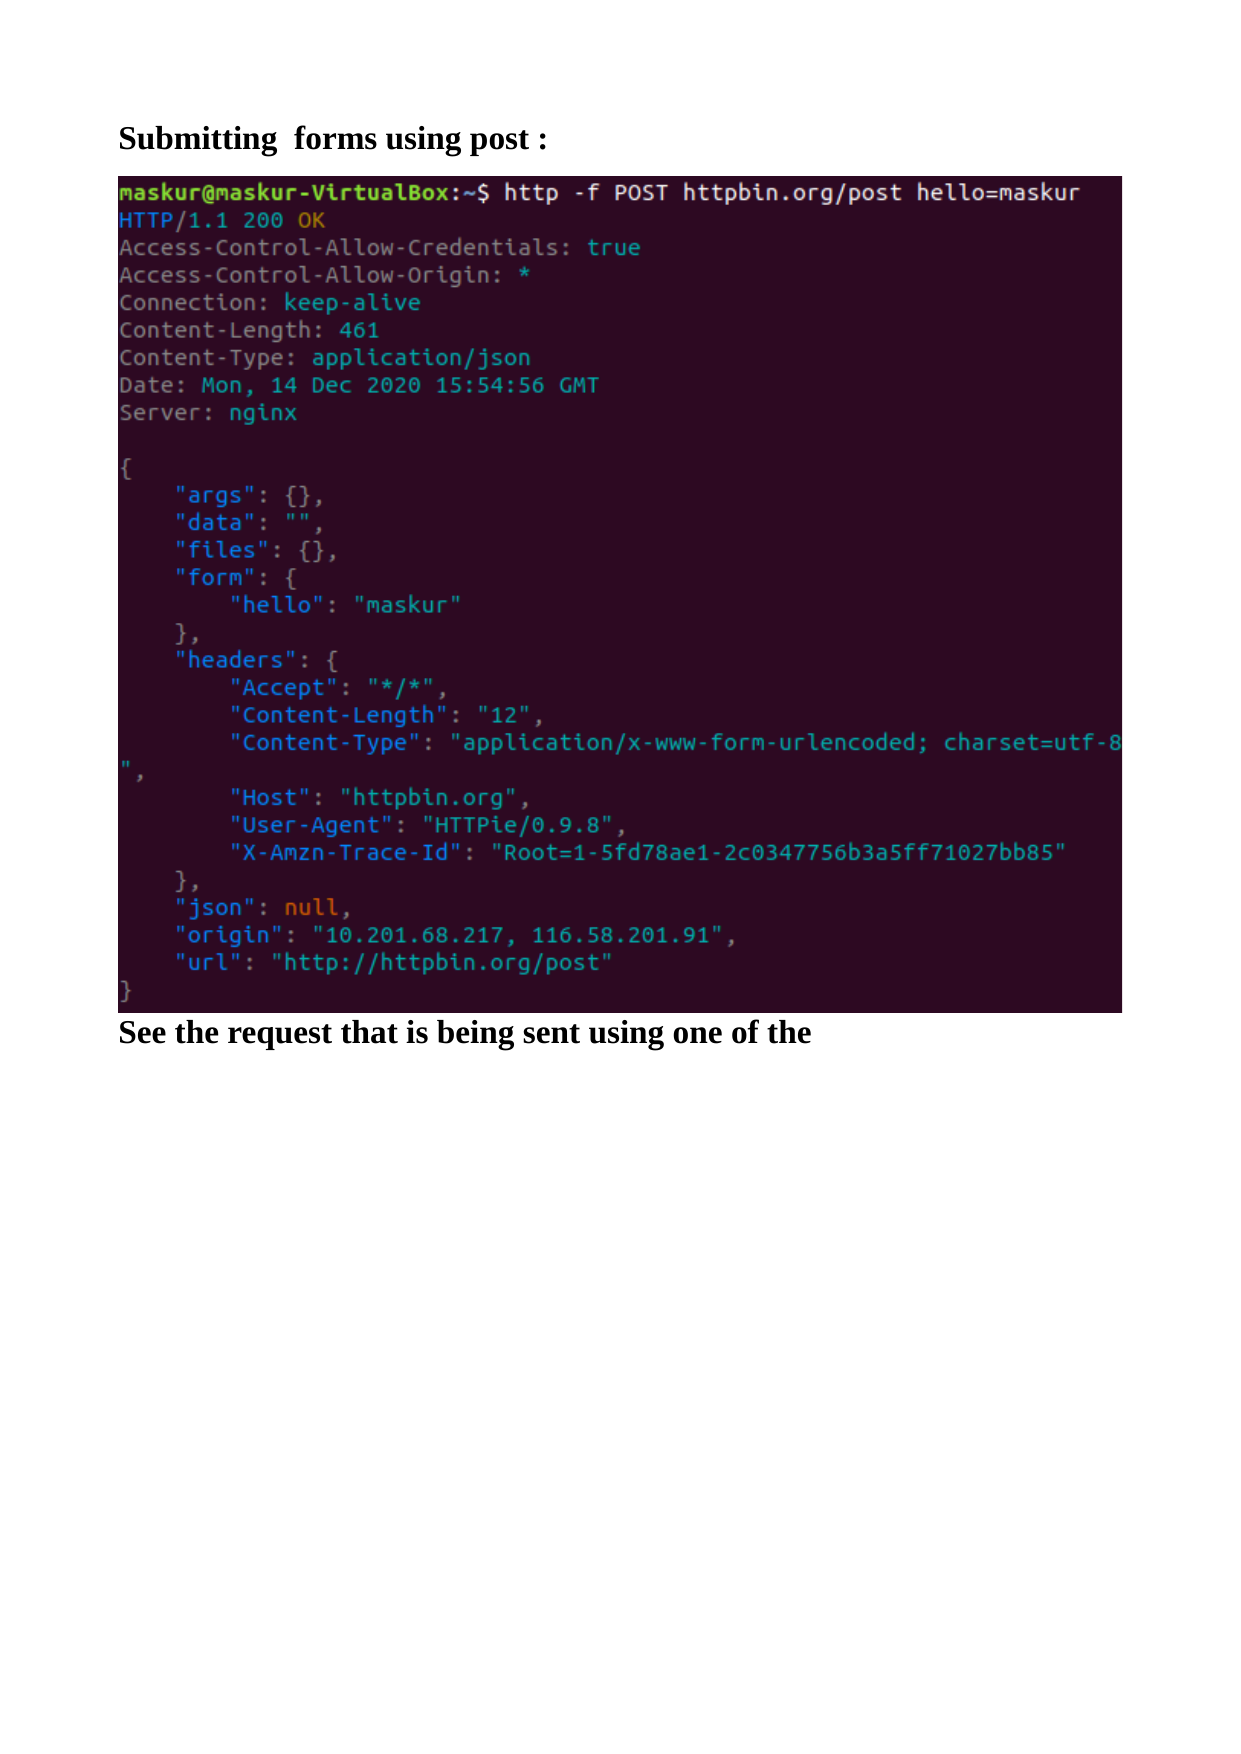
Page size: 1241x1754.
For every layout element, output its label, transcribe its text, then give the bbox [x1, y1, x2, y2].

text See the request that is being sent using one of the [118, 1013, 1122, 1051]
picture [118, 176, 1123, 1013]
text Submitting forms using post : [118, 118, 1122, 156]
